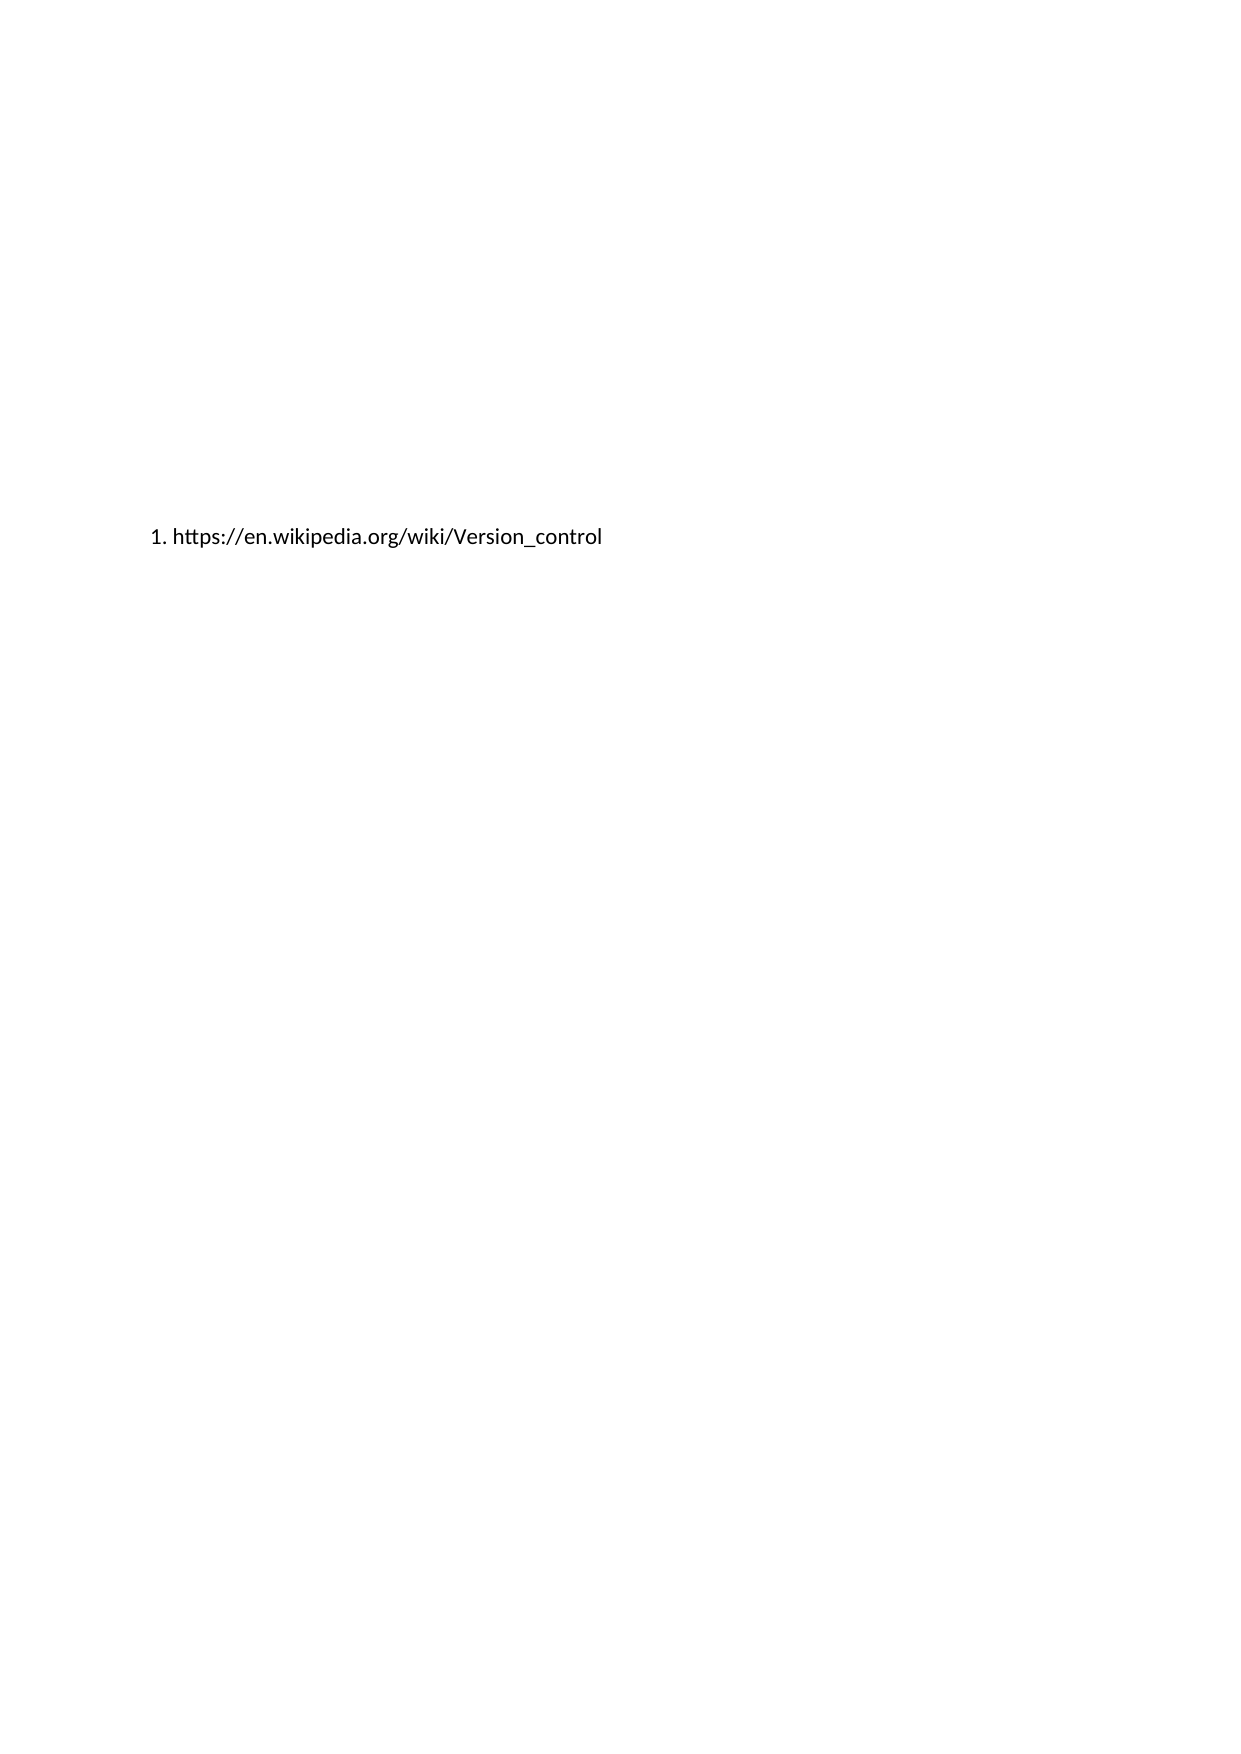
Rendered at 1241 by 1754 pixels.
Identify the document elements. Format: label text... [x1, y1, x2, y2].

text 1. https://en.wikipedia.org/wiki/Version_control [150, 522, 1090, 551]
